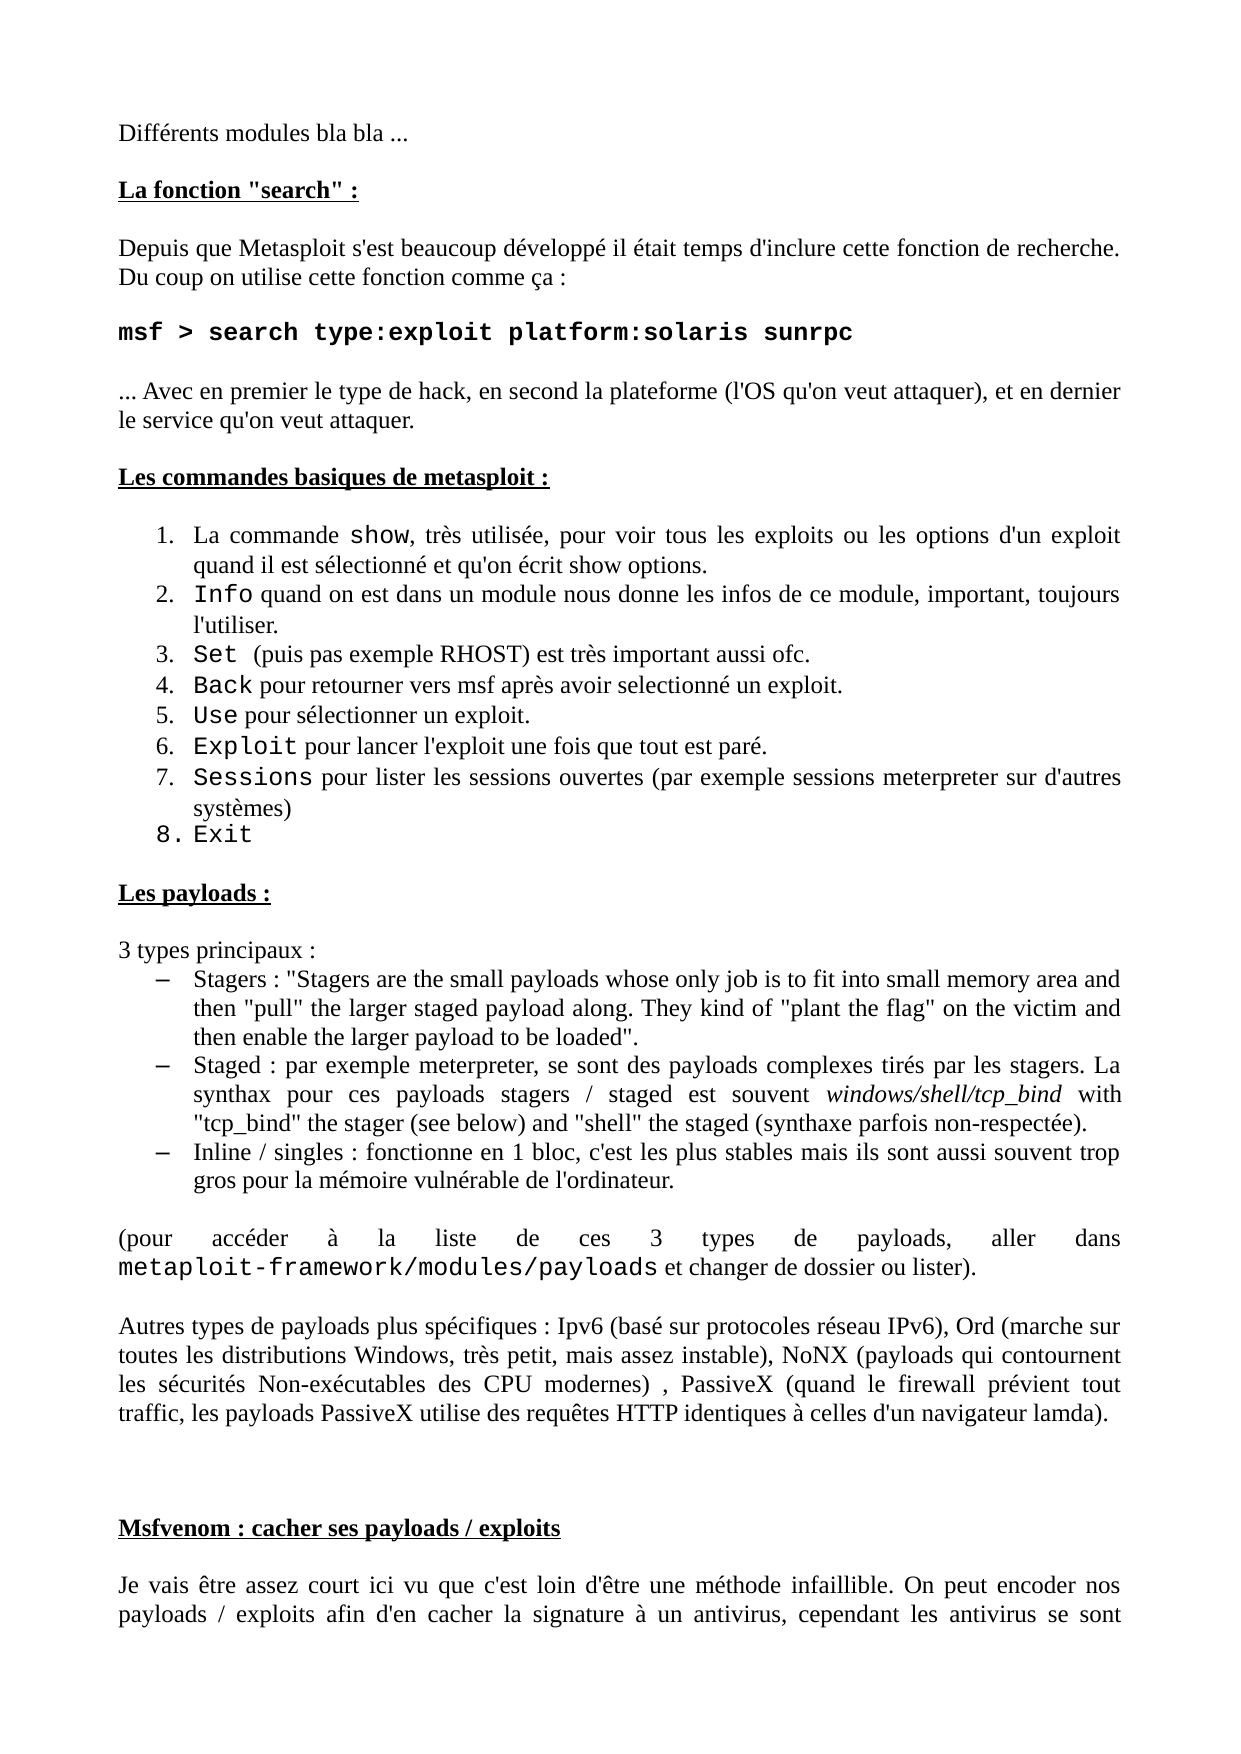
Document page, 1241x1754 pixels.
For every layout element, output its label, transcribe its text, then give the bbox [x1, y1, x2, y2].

list Use pour sélectionner un exploit. [156, 701, 1122, 731]
text Msfvenom : cacher ses payloads / exploits [118, 1513, 1122, 1541]
list Back pour retourner vers msf après avoir selectionné un exploit. [156, 670, 1122, 701]
list Exit [156, 822, 1122, 850]
list Set (puis pas exemple RHOST) est très important aussi ofc. [156, 639, 1122, 670]
list Info quand on est dans un module nous donne les infos de ce module, important, toujours l'utiliser. [156, 579, 1122, 639]
text 3 types principaux : [118, 936, 1122, 964]
list Sessions pour lister les sessions ouvertes (par exemple sessions meterpreter sur d'autres systèmes) [156, 762, 1122, 822]
text Autres types de payloads plus spécifiques : Ipv6 (basé sur protocoles réseau IPv6), Ord (marche sur toutes les distributions Windows, très petit, mais assez instable), NoNX (payloads qui contournent les sécurités Non-exécutables des CPU modernes) , PassiveX (quand le firewall prévient tout traffic, les payloads PassiveX utilise des requêtes HTTP identiques à celles d'un navigateur lamda). [118, 1311, 1122, 1426]
text Je vais être assez court ici vu que c'est loin d'être une méthode infaillible. On peut encoder nos payloads / exploits afin d'en cacher la signature à un antivirus, cependant les antivirus se sont [118, 1570, 1122, 1628]
list Stagers : "Stagers are the small payloads whose only job is to fit into small memory area and then "pull" the larger staged payload along. They kind of "plant the flag" on the victim and then enable the larger payload to be loaded". [156, 964, 1122, 1051]
text La fonction "search" : [118, 176, 1122, 204]
text Depuis que Metasploit s'est beaucoup développé il était temps d'inclure cette fonction de recherche. Du coup on utilise cette fonction comme ça : [118, 233, 1122, 291]
text Les commandes basiques de metasploit : [118, 462, 1122, 491]
text Les payloads : [118, 878, 1122, 907]
text Différents modules bla bla ... [118, 118, 1122, 147]
list La commande show, très utilisée, pour voir tous les exploits ou les options d'un exploit quand il est sélectionné et qu'on écrit show options. [156, 520, 1122, 579]
text (pour accéder à la liste de ces 3 types de payloads, aller dans metaploit-framework/modules/payloads et changer de dossier ou lister). [118, 1223, 1122, 1283]
list Exploit pour lancer l'exploit une fois que tout est paré. [156, 731, 1122, 762]
text msf > search type:exploit platform:solaris sunrpc [118, 319, 1122, 348]
text ... Avec en premier le type de hack, en second la plateforme (l'OS qu'on veut attaquer), et en dernier le service qu'on veut attaquer. [118, 376, 1122, 433]
list Inline / singles : fonctionne en 1 bloc, c'est les plus stables mais ils sont aussi souvent trop gros pour la mémoire vulnérable de l'ordinateur. [156, 1137, 1122, 1194]
list Staged : par exemple meterpreter, se sont des payloads complexes tirés par les stagers. La synthax pour ces payloads stagers / staged est souvent windows/shell/tcp_bind with "tcp_bind" the stager (see below) and "shell" the staged (synthaxe parfois non-respectée). [156, 1051, 1122, 1137]
